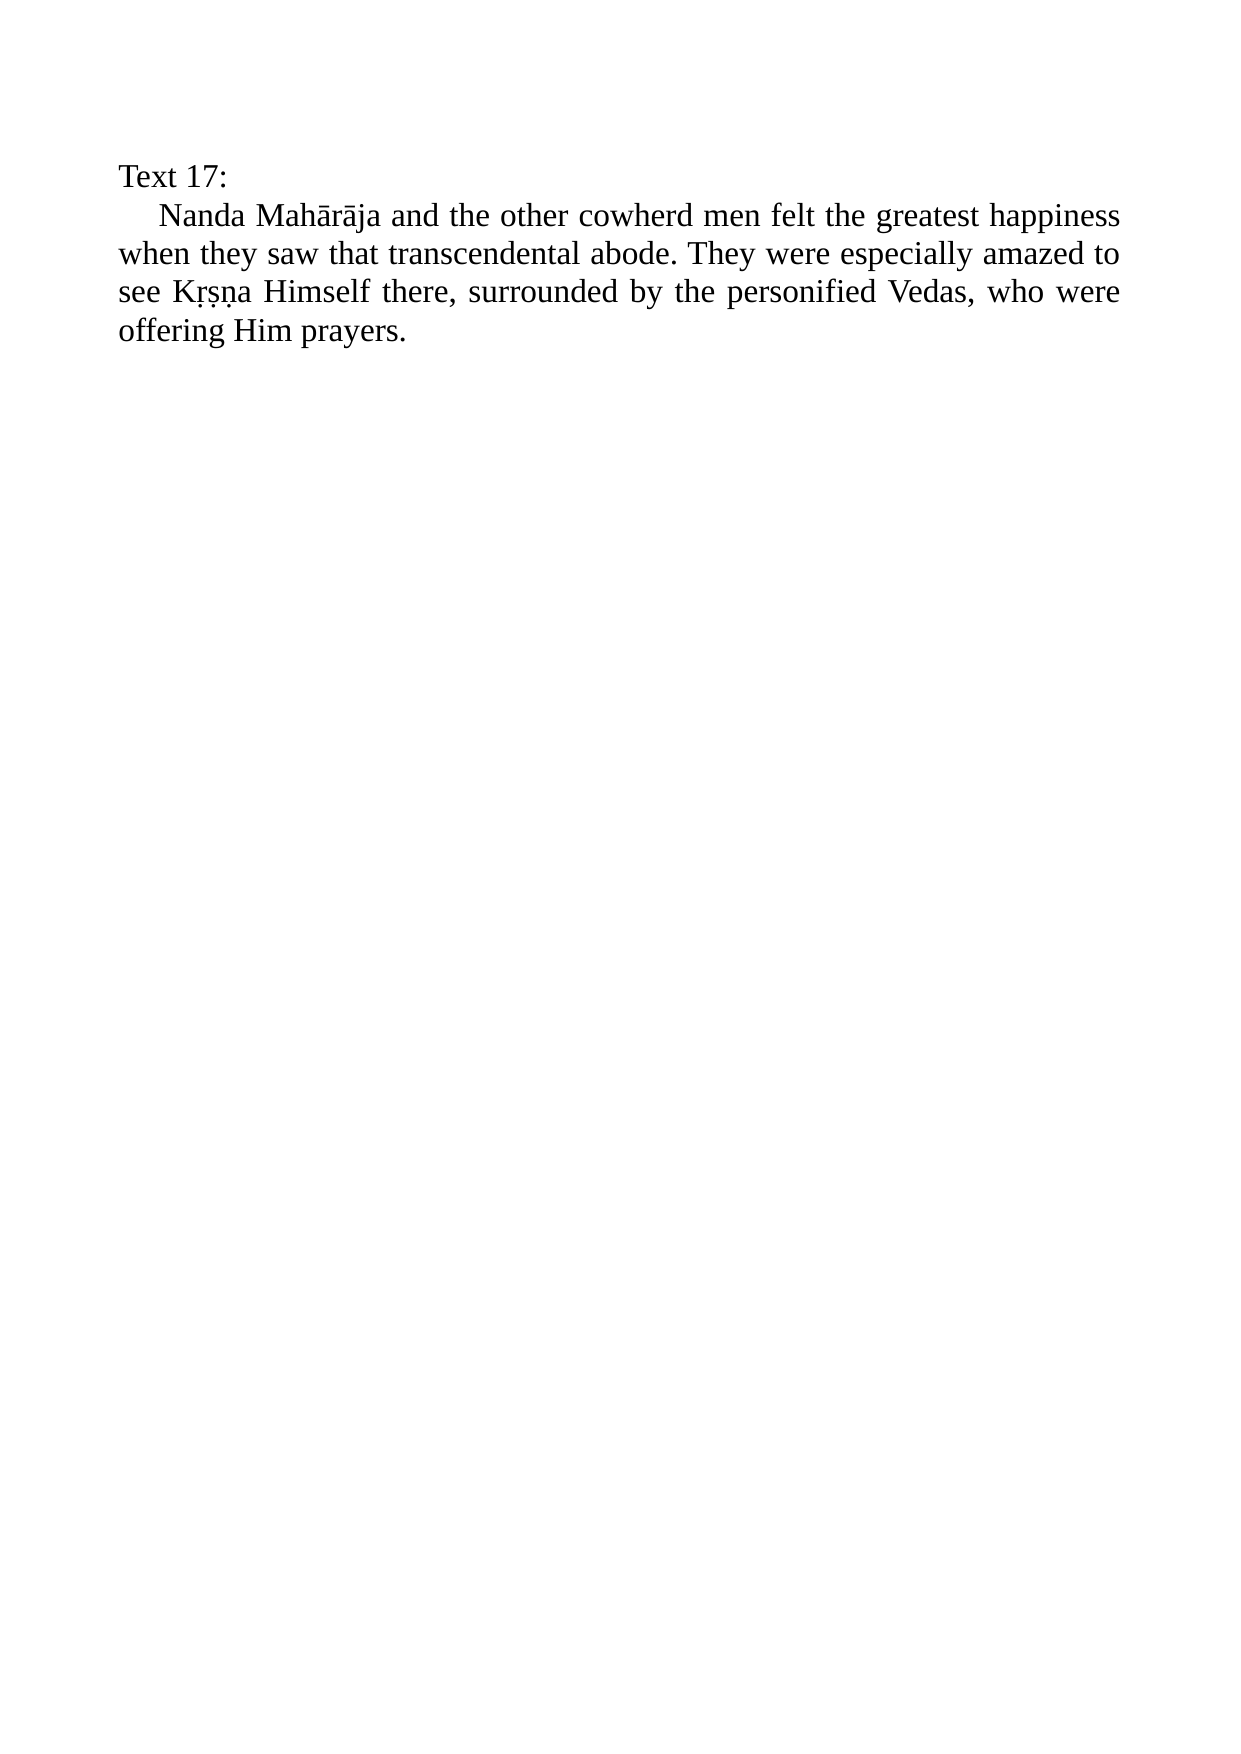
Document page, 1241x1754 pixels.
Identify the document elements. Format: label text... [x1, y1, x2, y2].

text Text 17: [118, 156, 1122, 195]
text Nanda Mahārāja and the other cowherd men felt the greatest happiness when they saw that transcendental abode. They were especially amazed to see Kṛṣṇa Himself there, surrounded by the personified Vedas, who were offering Him prayers. [118, 195, 1122, 348]
